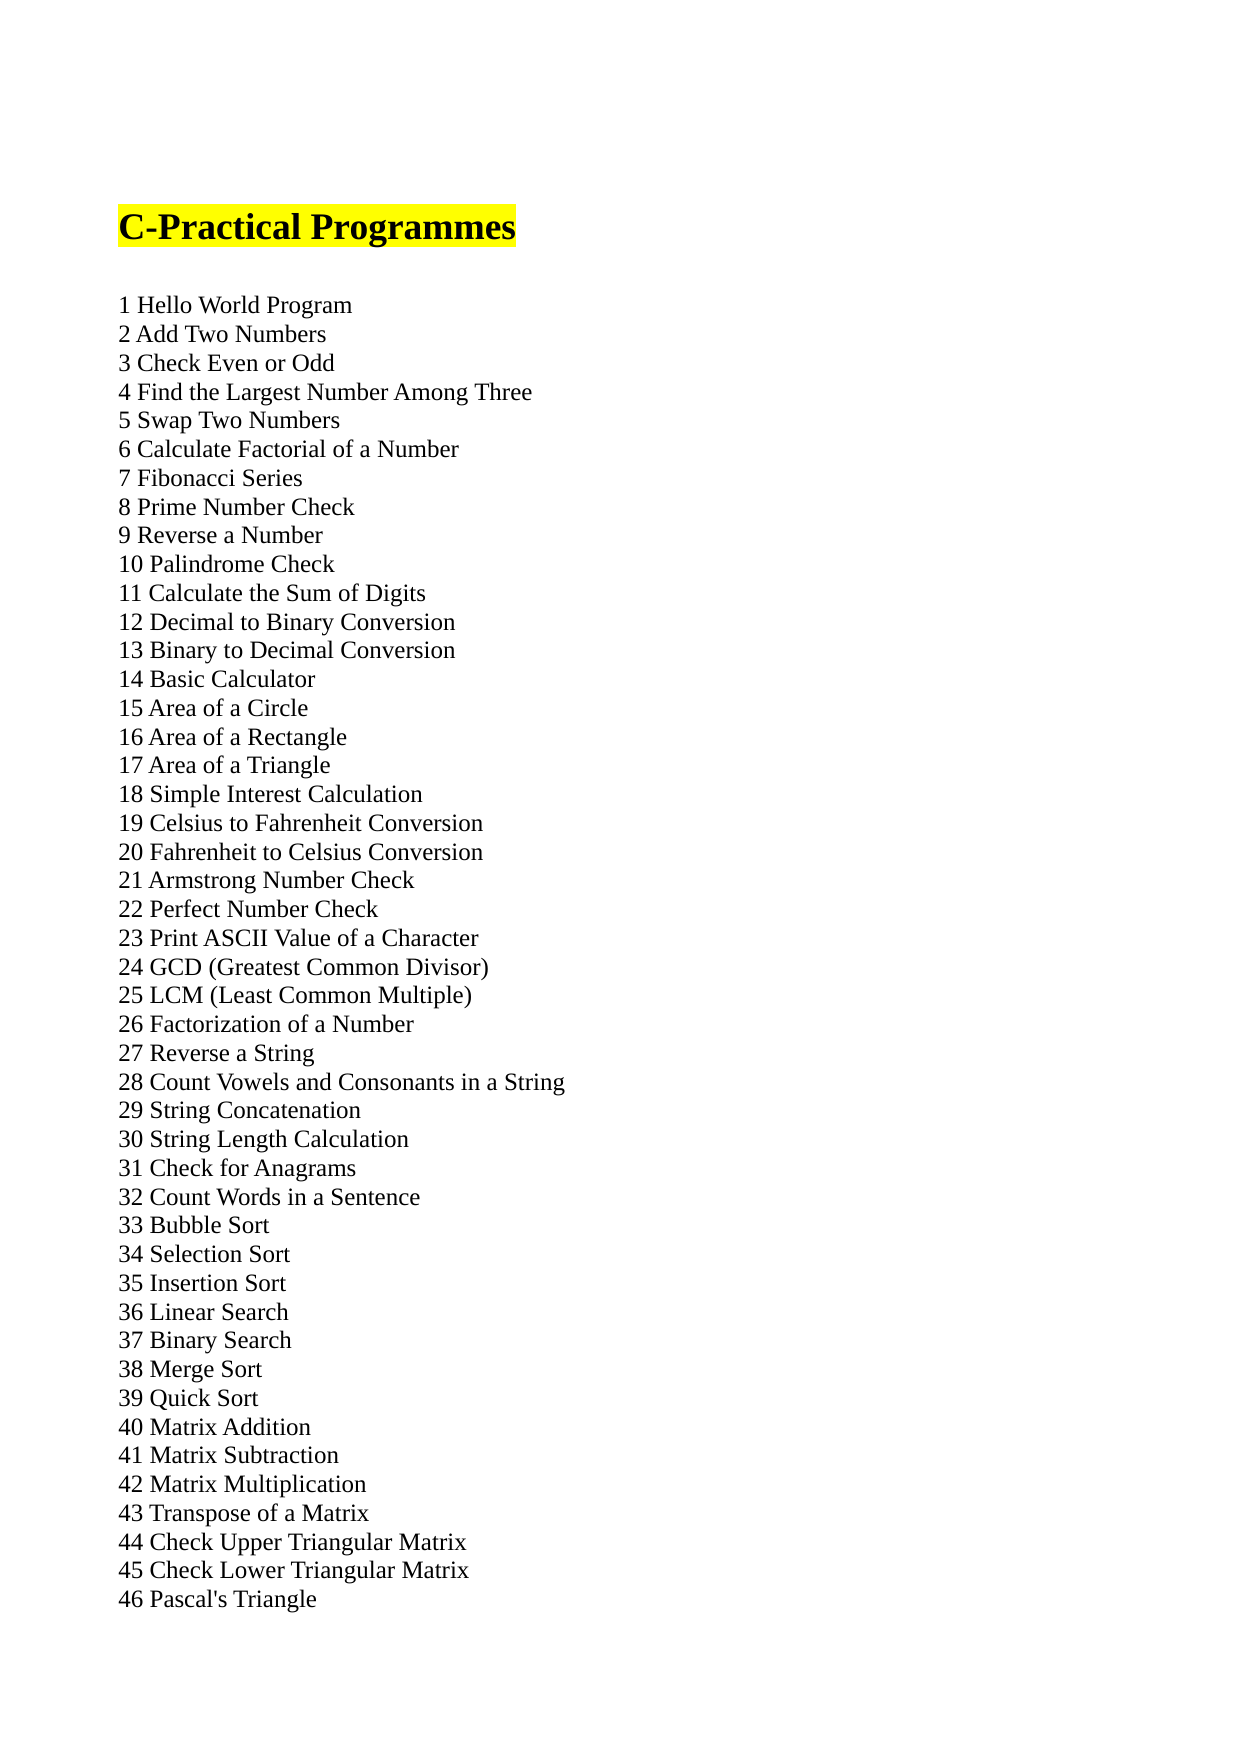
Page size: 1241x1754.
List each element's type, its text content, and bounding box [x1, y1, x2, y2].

text 40 Matrix Addition [118, 1412, 1122, 1441]
text 19 Celsius to Fahrenheit Conversion [118, 808, 1122, 837]
text 3 Check Even or Odd [118, 348, 1122, 377]
text 39 Quick Sort [118, 1383, 1122, 1412]
text 13 Binary to Decimal Conversion [118, 636, 1122, 664]
text 16 Area of a Rectangle [118, 722, 1122, 751]
text 32 Count Words in a Sentence [118, 1182, 1122, 1211]
text 27 Reverse a String [118, 1038, 1122, 1067]
text 15 Area of a Circle [118, 693, 1122, 722]
text 22 Perfect Number Check [118, 894, 1122, 923]
text 43 Transpose of a Matrix [118, 1498, 1122, 1527]
text 10 Palindrome Check [118, 549, 1122, 578]
text 45 Check Lower Triangular Matrix [118, 1556, 1122, 1584]
text 2 Add Two Numbers [118, 319, 1122, 348]
text 42 Matrix Multiplication [118, 1469, 1122, 1498]
text 29 String Concatenation [118, 1096, 1122, 1124]
text 46 Pascal's Triangle [118, 1584, 1122, 1613]
text 9 Reverse a Number [118, 521, 1122, 549]
text 6 Calculate Factorial of a Number [118, 434, 1122, 463]
text 37 Binary Search [118, 1326, 1122, 1354]
text C-Practical Programmes [118, 204, 1122, 247]
text 4 Find the Largest Number Among Three [118, 377, 1122, 406]
text 18 Simple Interest Calculation [118, 779, 1122, 808]
text 44 Check Upper Triangular Matrix [118, 1527, 1122, 1556]
text 23 Print ASCII Value of a Character [118, 923, 1122, 952]
text 41 Matrix Subtraction [118, 1441, 1122, 1469]
text 30 String Length Calculation [118, 1124, 1122, 1153]
text 31 Check for Anagrams [118, 1153, 1122, 1182]
text 25 LCM (Least Common Multiple) [118, 981, 1122, 1009]
text 33 Bubble Sort [118, 1211, 1122, 1239]
text 14 Basic Calculator [118, 664, 1122, 693]
text 38 Merge Sort [118, 1354, 1122, 1383]
text 35 Insertion Sort [118, 1268, 1122, 1297]
text 12 Decimal to Binary Conversion [118, 607, 1122, 636]
text 11 Calculate the Sum of Digits [118, 578, 1122, 607]
text 5 Swap Two Numbers [118, 406, 1122, 434]
text 24 GCD (Greatest Common Divisor) [118, 952, 1122, 981]
text 17 Area of a Triangle [118, 751, 1122, 779]
text 20 Fahrenheit to Celsius Conversion [118, 837, 1122, 866]
text 34 Selection Sort [118, 1239, 1122, 1268]
text 36 Linear Search [118, 1297, 1122, 1326]
text 21 Armstrong Number Check [118, 866, 1122, 894]
text 8 Prime Number Check [118, 492, 1122, 521]
text 1 Hello World Program [118, 291, 1122, 319]
text 26 Factorization of a Number [118, 1009, 1122, 1038]
text 7 Fibonacci Series [118, 463, 1122, 492]
text 28 Count Vowels and Consonants in a String [118, 1067, 1122, 1096]
